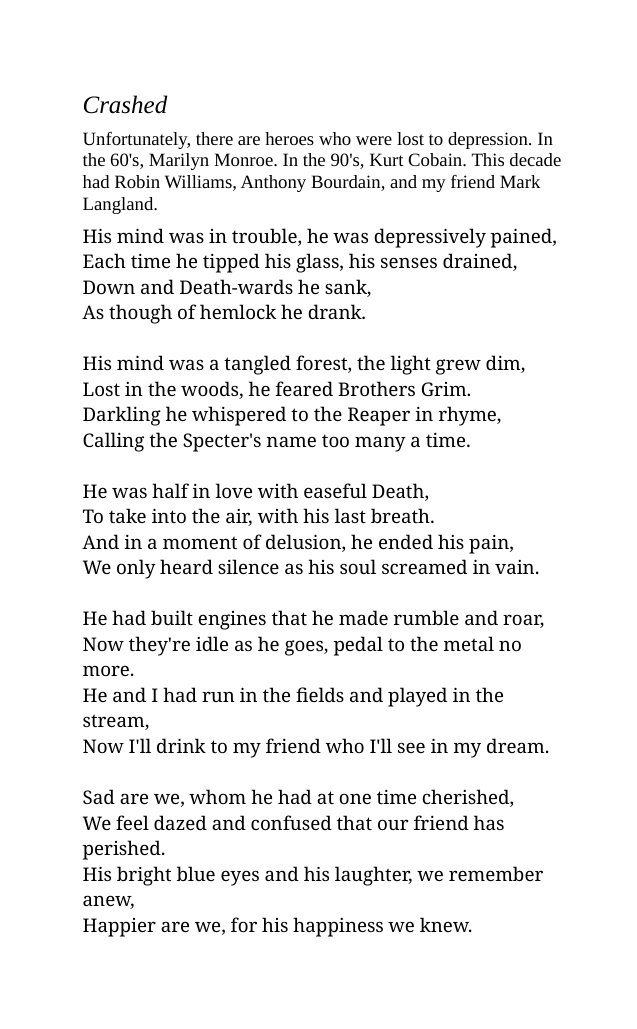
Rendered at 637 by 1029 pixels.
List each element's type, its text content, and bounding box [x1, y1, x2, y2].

text Unfortunately, there are heroes who were lost to depression. In the 60's, Marilyn Monroe. In the 90's, Kurt Cobain. This decade had Robin Williams, Anthony Bourdain, and my friend Mark Langland. [82, 128, 568, 214]
text Happier are we, for his happiness we knew. [82, 912, 568, 937]
text Down and Death-wards he sank, [82, 274, 568, 299]
text Lost in the woods, he feared Brothers Grim. [82, 376, 568, 402]
text He and I had run in the fields and played in the stream, [82, 682, 568, 733]
text His mind was in trouble, he was depressively pained, [82, 223, 568, 248]
text We feel dazed and confused that our friend has perished. [82, 810, 568, 861]
text His mind was a tangled forest, the light grew dim, [82, 351, 568, 376]
text Each time he tipped his glass, his senses drained, [82, 248, 568, 274]
text His bright blue eyes and his laughter, we remember anew, [82, 861, 568, 912]
text Darkling he whispered to the Reaper in rhyme, [82, 402, 568, 427]
text He was half in love with easeful Death, [82, 478, 568, 504]
subtitle Crashed [82, 90, 568, 119]
text Sad are we, whom he had at one time cherished, [82, 784, 568, 810]
text As though of hemlock he drank. [82, 299, 568, 325]
text And in a moment of delusion, he ended his pain, [82, 529, 568, 555]
text Calling the Specter's name too many a time. [82, 427, 568, 453]
text Now they're idle as he goes, pedal to the metal no more. [82, 631, 568, 682]
text To take into the air, with his last breath. [82, 504, 568, 529]
text We only heard silence as his soul screamed in vain. [82, 555, 568, 580]
text Now I'll drink to my friend who I'll see in my dream. [82, 733, 568, 759]
text He had built engines that he made rumble and roar, [82, 606, 568, 631]
